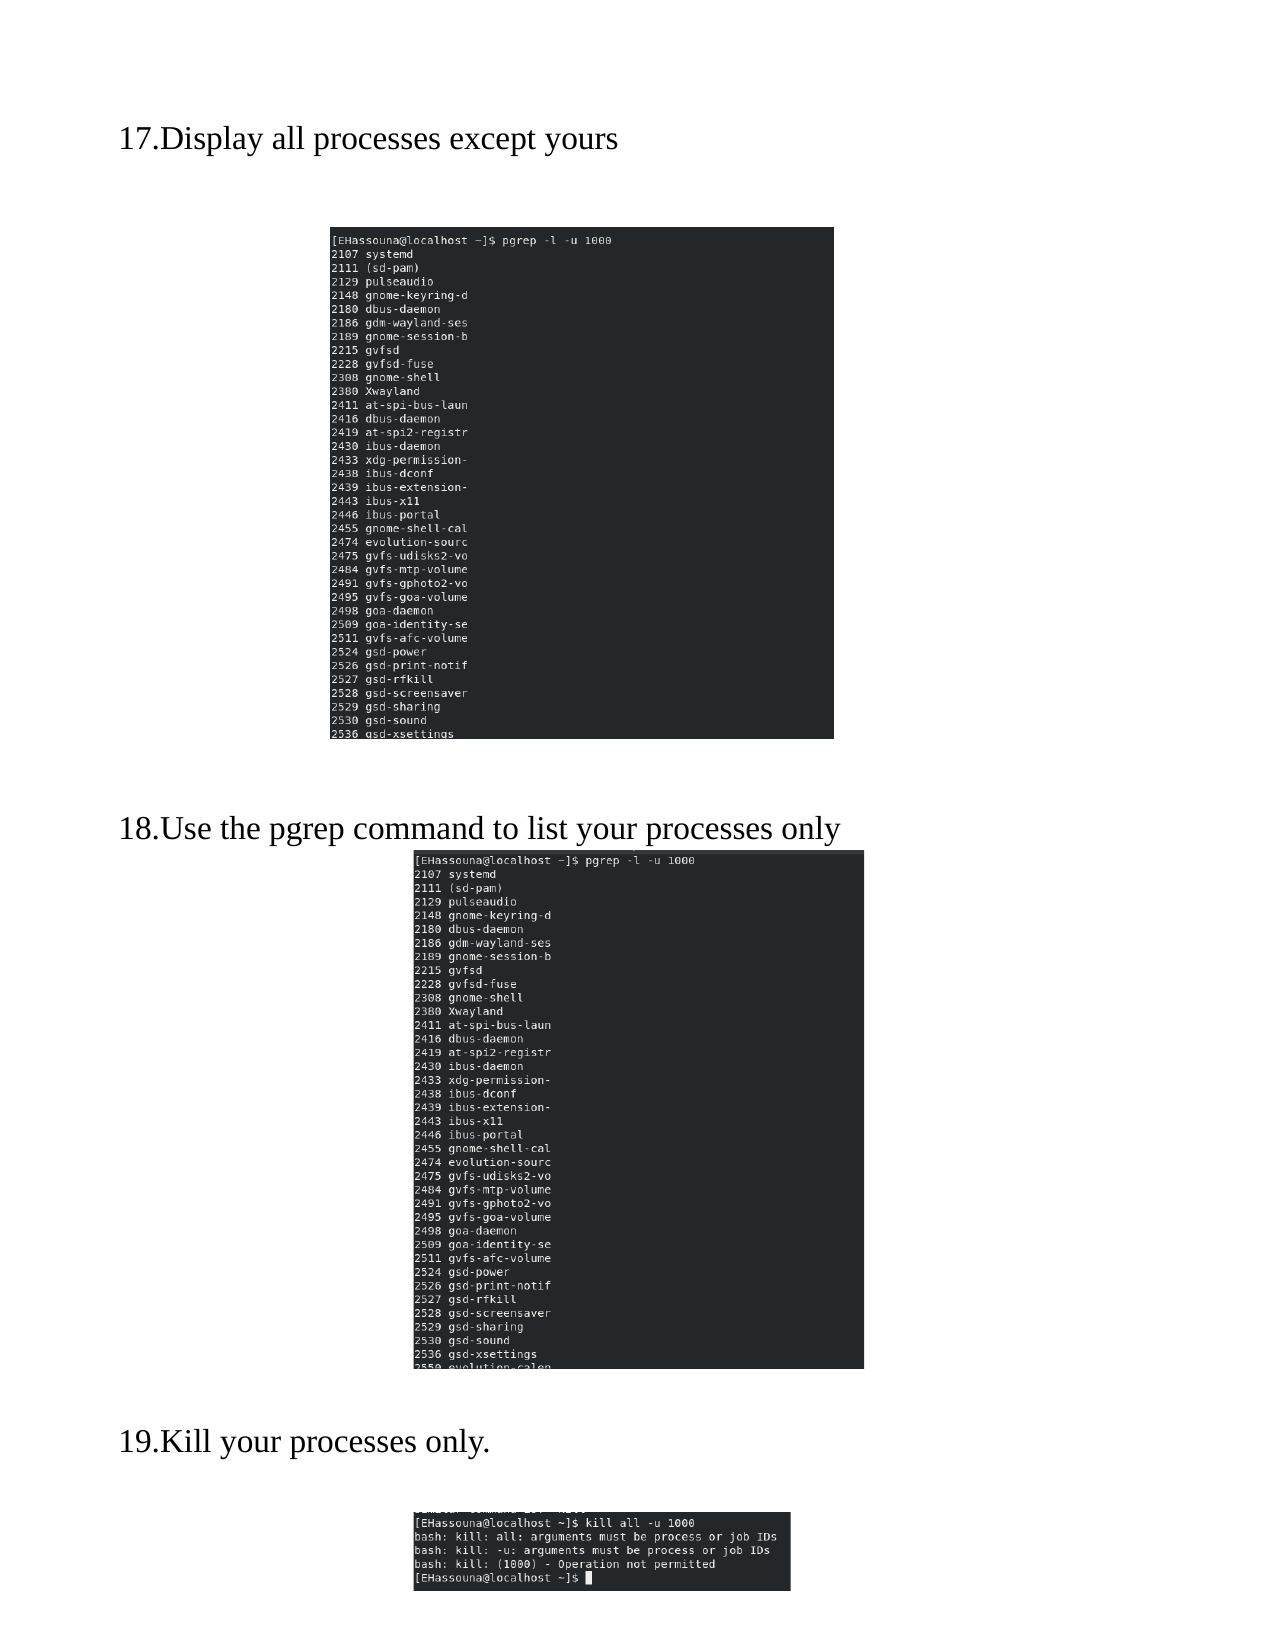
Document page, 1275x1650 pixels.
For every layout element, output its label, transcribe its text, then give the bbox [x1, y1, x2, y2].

text 18.Use the pgrep command to list your processes only [118, 808, 1157, 846]
text 17.Display all processes except yours [118, 118, 1157, 156]
text 19.Kill your processes only. [118, 1421, 1157, 1460]
